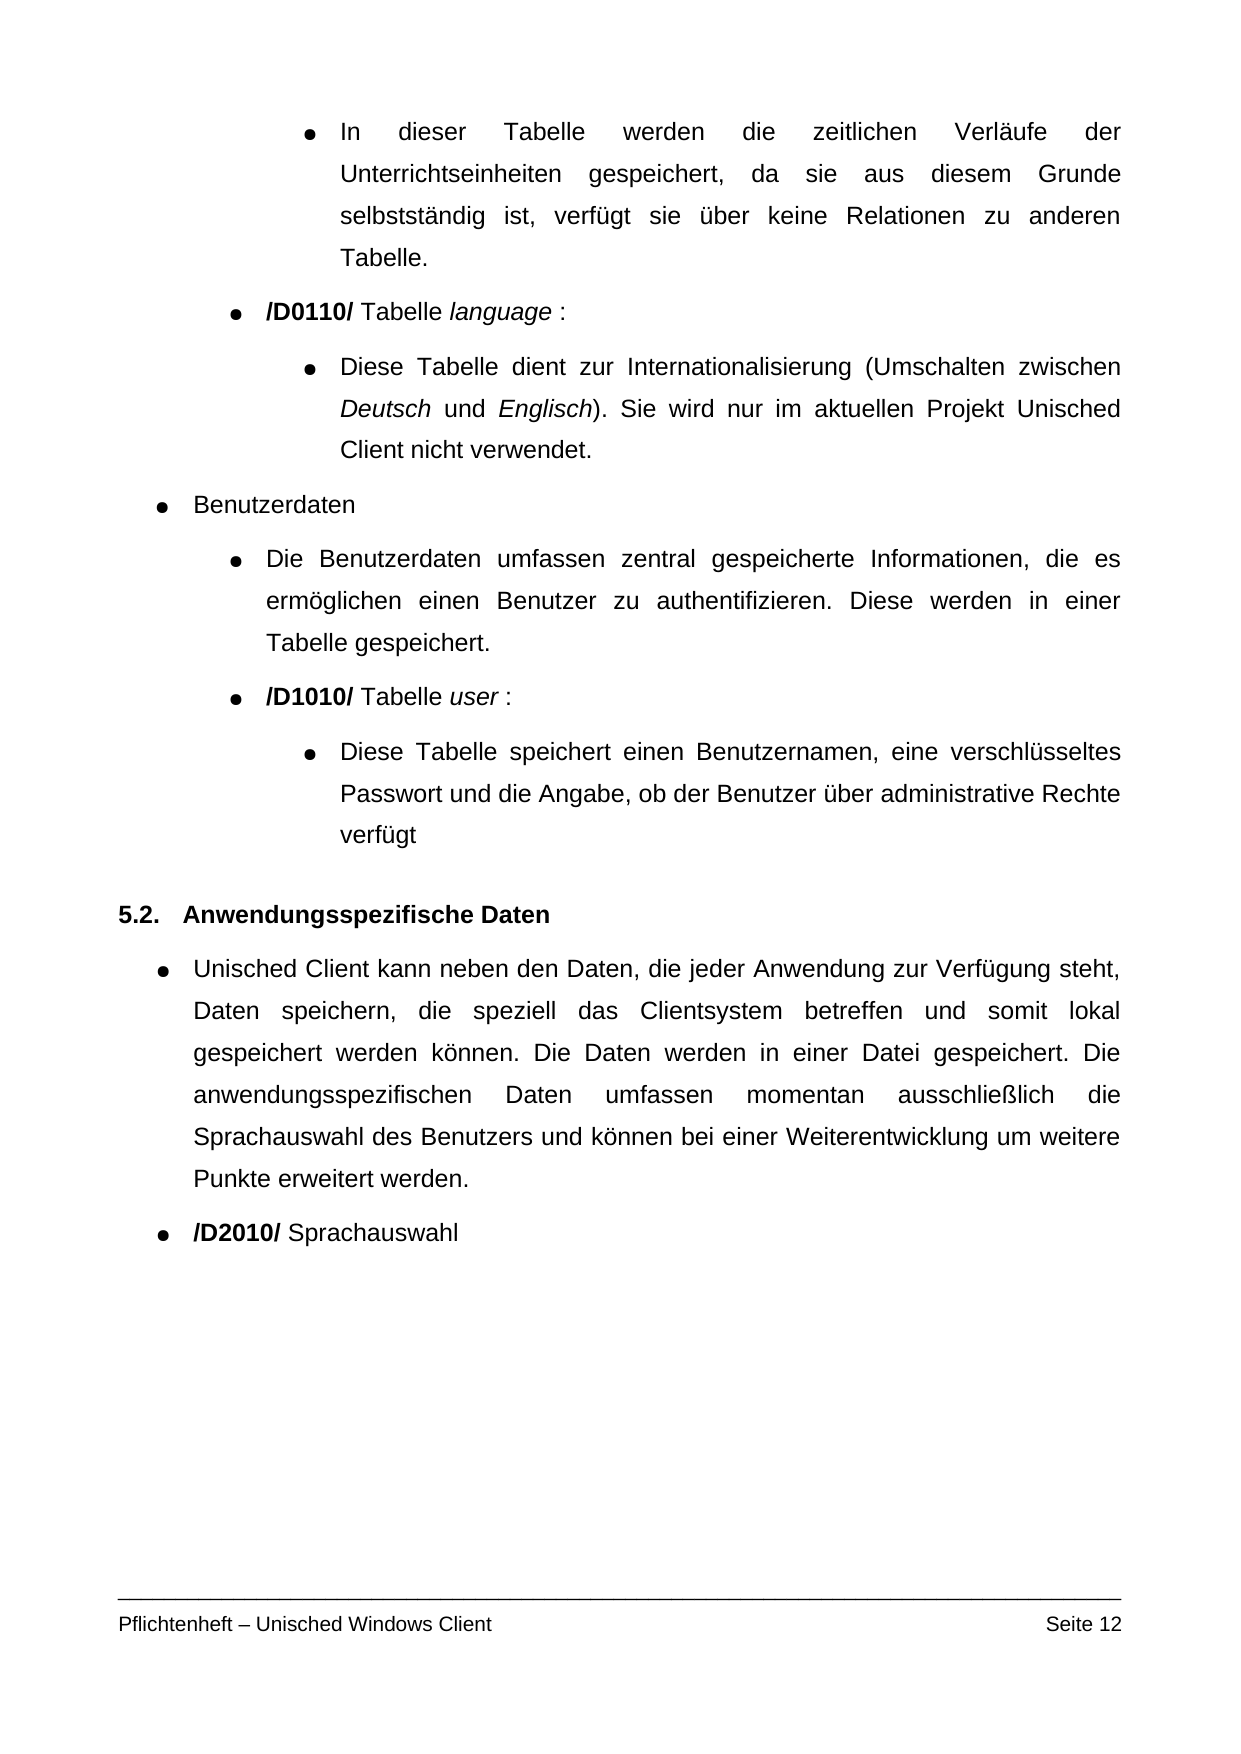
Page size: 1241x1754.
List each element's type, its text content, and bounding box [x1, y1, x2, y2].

list In dieser Tabelle werden die zeitlichen Verläufe der Unterrichtseinheiten gespeichert, da sie aus diesem Grunde selbstständig ist, verfügt sie über keine Relationen zu anderen Tabelle. [302, 118, 1122, 272]
list /D1010/ Tabelle user : [228, 683, 1122, 711]
subtitle Anwendungsspezifische Daten [118, 901, 1122, 928]
list Unisched Client kann neben den Daten, die jeder Anwendung zur Verfügung steht, Daten speichern, die speziell das Clientsystem betreffen und somit lokal gespeichert werden können. Die Daten werden in einer Datei gespeichert. Die anwendungsspezifischen Daten umfassen momentan ausschließlich die Sprachauswahl des Benutzers und können bei einer Weiterentwicklung um weitere Punkte erweitert werden. [156, 955, 1122, 1192]
list /D2010/ Sprachauswahl [156, 1219, 1122, 1247]
list Diese Tabelle dient zur Internationalisierung (Umschalten zwischen Deutsch und Englisch). Sie wird nur im aktuellen Projekt Unisched Client nicht verwendet. [302, 352, 1122, 464]
list Benutzerdaten [154, 491, 1122, 518]
list Die Benutzerdaten umfassen zentral gespeicherte Informationen, die es ermöglichen einen Benutzer zu authentifizieren. Diese werden in einer Tabelle gespeichert. [228, 545, 1122, 657]
list Diese Tabelle speichert einen Benutzernamen, eine verschlüsseltes Passwort und die Angabe, ob der Benutzer über administrative Rechte verfügt [302, 737, 1122, 849]
list /D0110/ Tabelle language : [228, 298, 1122, 326]
